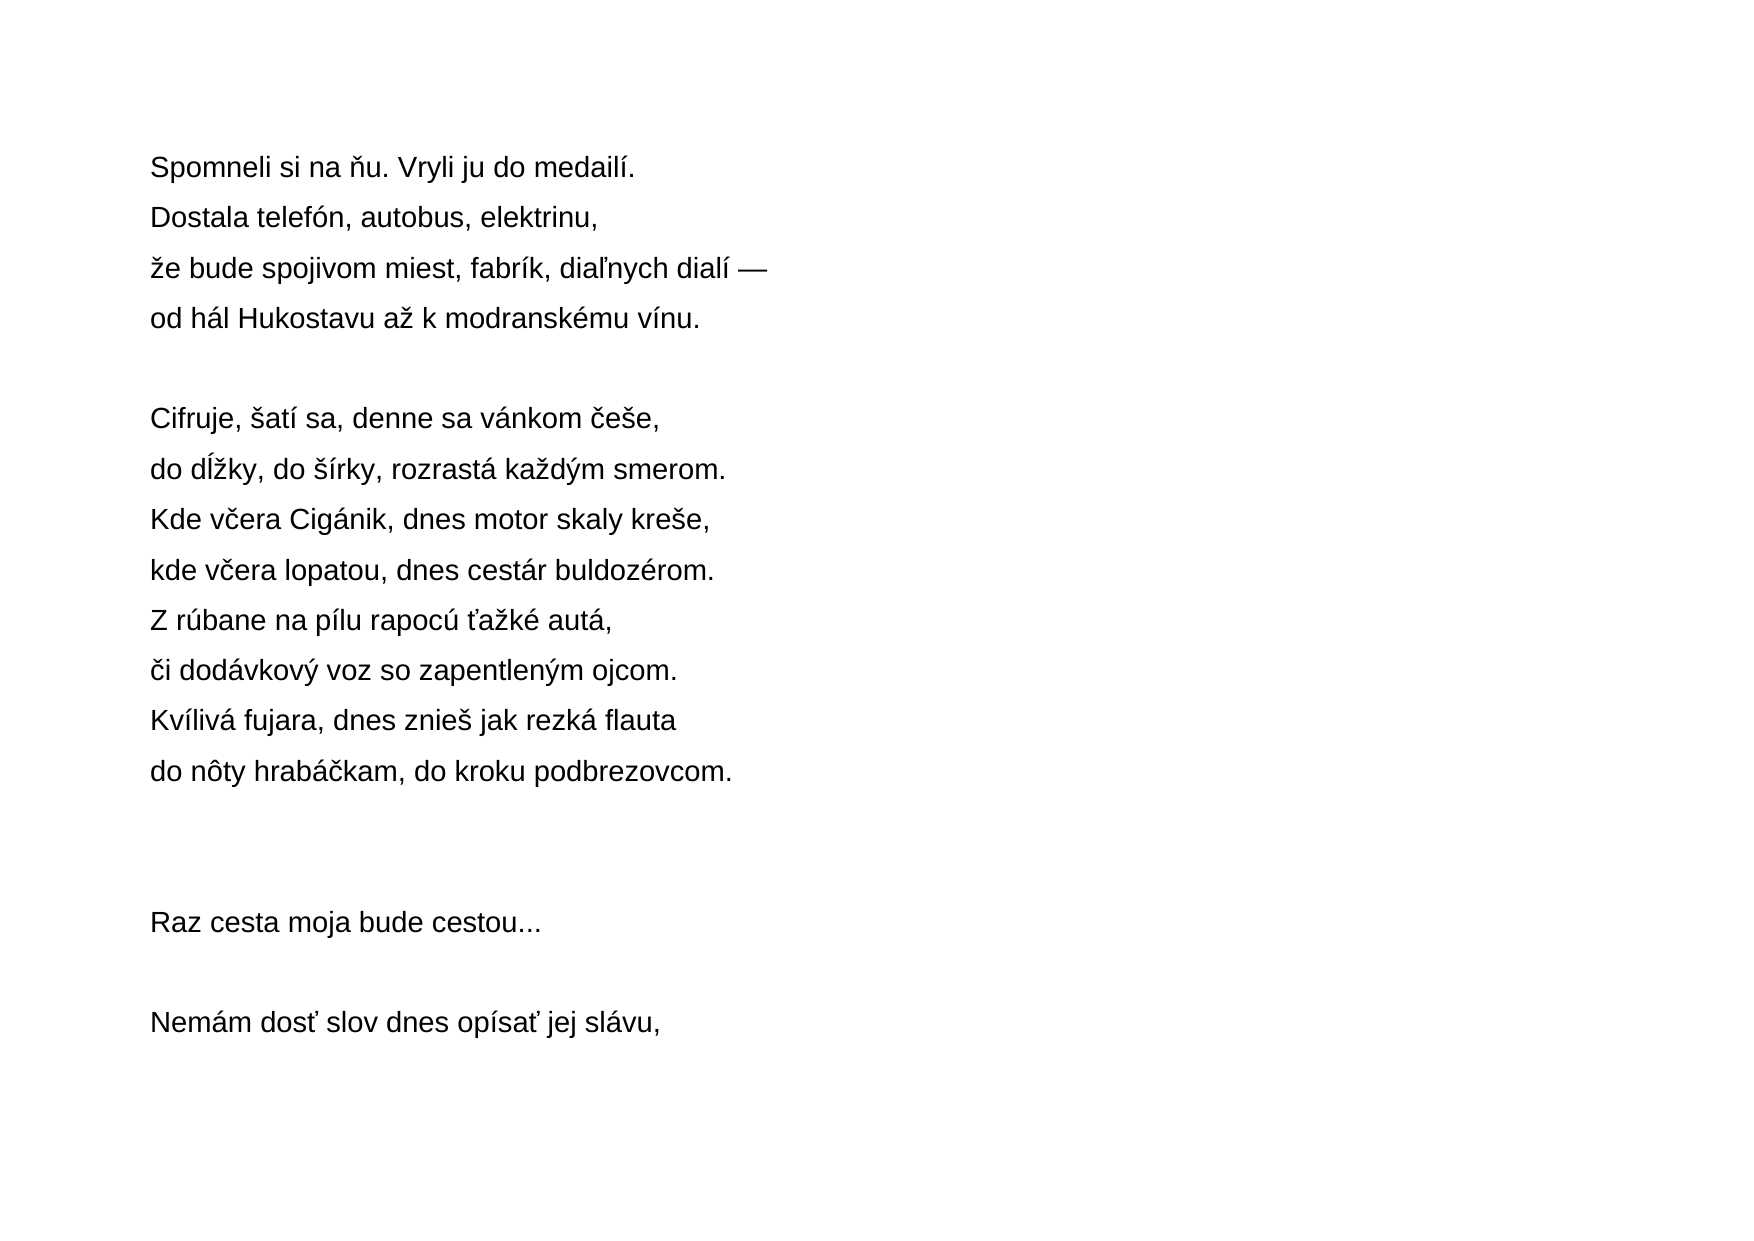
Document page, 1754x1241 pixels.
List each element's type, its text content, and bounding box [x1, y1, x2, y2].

text Nemám dosť slov dnes opísať jej slávu, [150, 1005, 1243, 1039]
text Z rúbane na pílu rapocú ťažké autá, [150, 603, 1243, 636]
text Raz cesta moja bude cestou... [150, 905, 1243, 938]
text Dostala telefón, autobus, elektrinu, [150, 200, 1243, 234]
text od hál Hukostavu až k modranskému vínu. [150, 301, 1243, 334]
text Kvílivá fujara, dnes znieš jak rezká flauta [150, 703, 1243, 737]
text Kde včera Cigánik, dnes motor skaly kreše, [150, 502, 1243, 536]
text do dĺžky, do šírky, rozrastá každým smerom. [150, 452, 1243, 485]
text Spomneli si na ňu. Vryli ju do medailí. [150, 150, 1243, 183]
text Cifruje, šatí sa, denne sa vánkom češe, [150, 402, 1243, 435]
text do nôty hrabáčkam, do kroku podbrezovcom. [150, 754, 1243, 787]
text že bude spojivom miest, fabrík, diaľnych dialí — [150, 251, 1243, 284]
text či dodávkový voz so zapentleným ojcom. [150, 653, 1243, 687]
text kde včera lopatou, dnes cestár buldozérom. [150, 552, 1243, 586]
